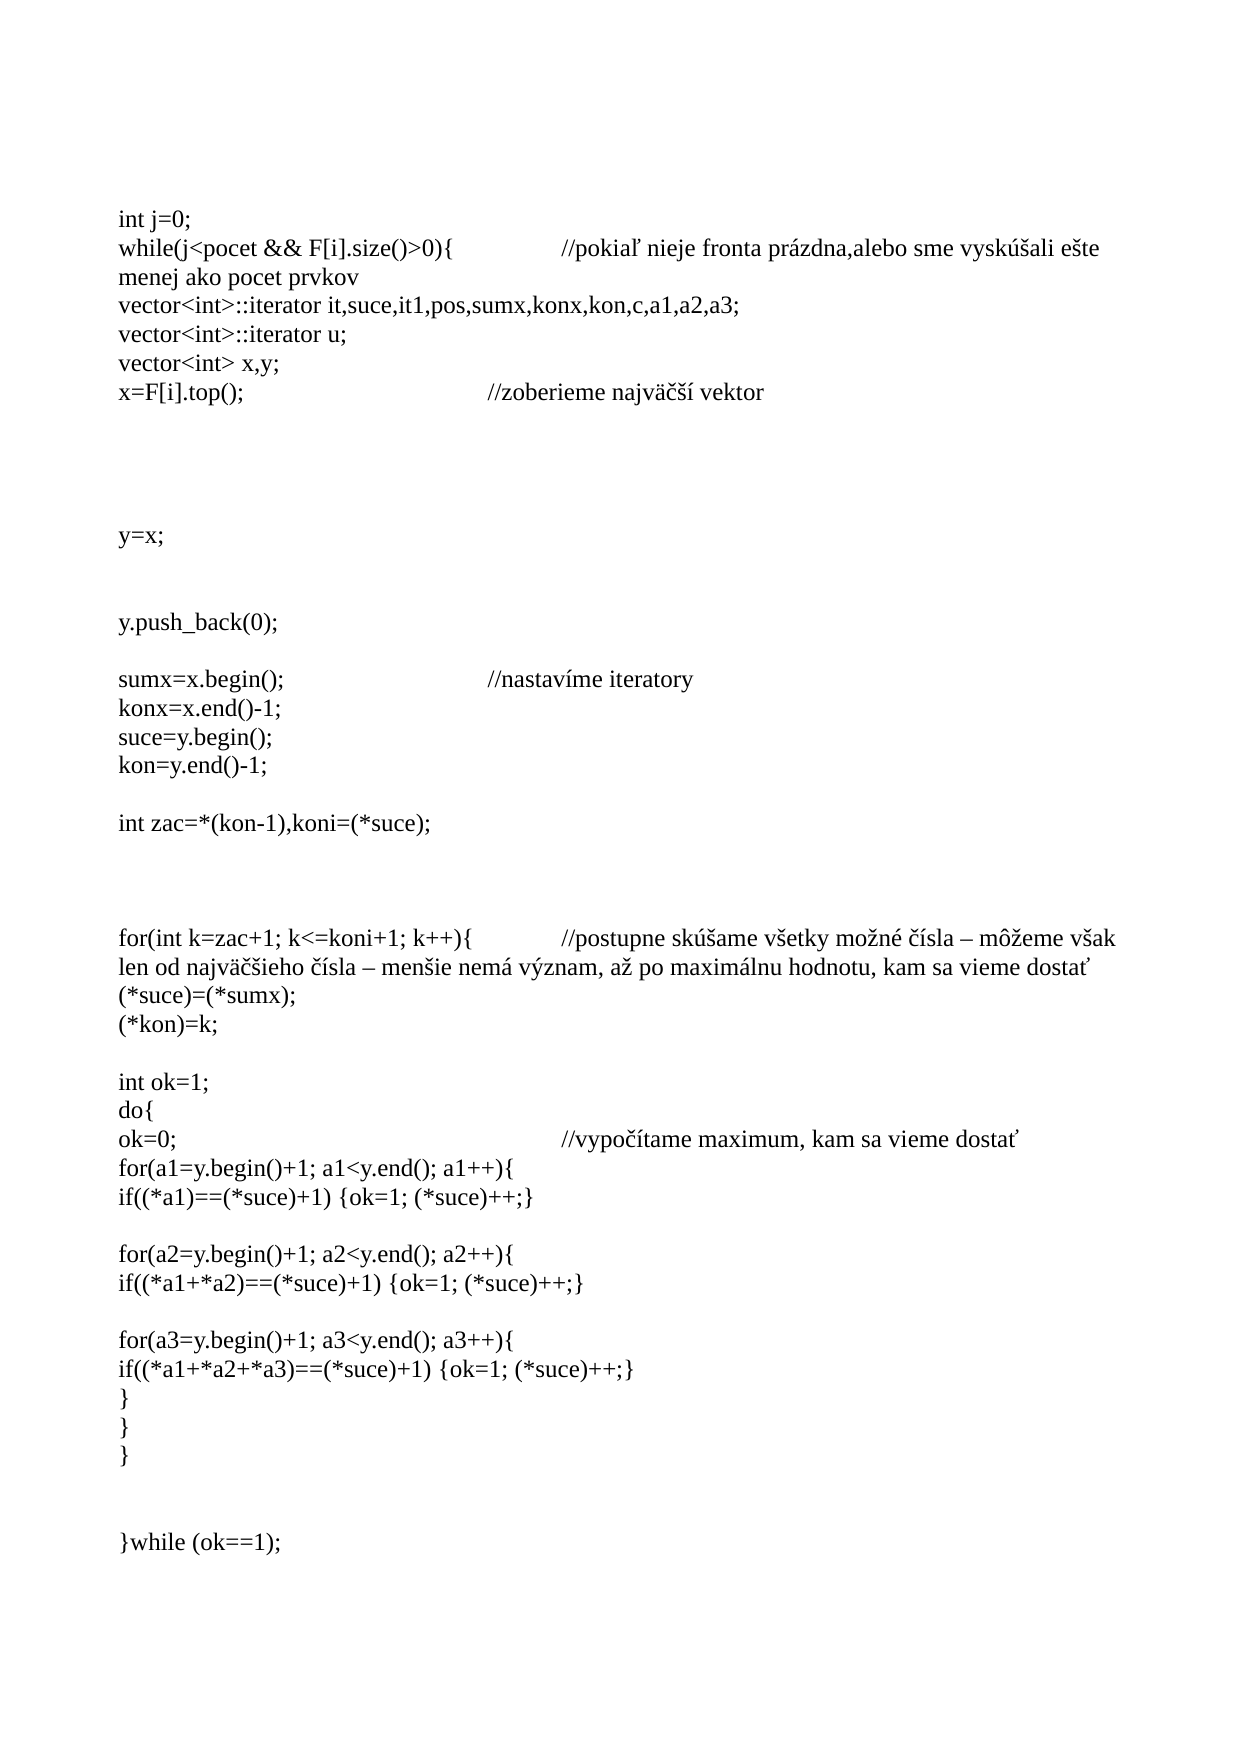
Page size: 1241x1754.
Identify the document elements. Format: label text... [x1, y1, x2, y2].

text int zac=*(kon-1),koni=(*suce); [118, 808, 1122, 837]
text y.push_back(0); [118, 607, 1122, 636]
text x=F[i].top(); //zoberieme najväčší vektor [118, 377, 1122, 406]
text for(a2=y.begin()+1; a2<y.end(); a2++){ [118, 1239, 1122, 1268]
text vector<int>::iterator it,suce,it1,pos,sumx,konx,kon,c,a1,a2,a3; [118, 291, 1122, 319]
text int ok=1; [118, 1067, 1122, 1096]
text while(j<pocet && F[i].size()>0){ //pokiaľ nieje fronta prázdna,alebo sme vyskúšali ešte menej ako pocet prvkov [118, 233, 1122, 291]
text suce=y.begin(); [118, 722, 1122, 751]
text vector<int> x,y; [118, 348, 1122, 377]
text ok=0; //vypočítame maximum, kam sa vieme dostať [118, 1124, 1122, 1153]
text konx=x.end()-1; [118, 693, 1122, 722]
text for(int k=zac+1; k<=koni+1; k++){ //postupne skúšame všetky možné čísla – môžeme však len od najväčšieho čísla – menšie nemá význam, až po maximálnu hodnotu, kam sa vieme dostať [118, 923, 1122, 981]
text (*kon)=k; [118, 1009, 1122, 1038]
text if((*a1+*a2+*a3)==(*suce)+1) {ok=1; (*suce)++;} [118, 1354, 1122, 1383]
text if((*a1+*a2)==(*suce)+1) {ok=1; (*suce)++;} [118, 1268, 1122, 1297]
text } [118, 1383, 1122, 1412]
text } [118, 1412, 1122, 1441]
text } [118, 1441, 1122, 1469]
text kon=y.end()-1; [118, 751, 1122, 779]
text sumx=x.begin(); //nastavíme iteratory [118, 664, 1122, 693]
text vector<int>::iterator u; [118, 319, 1122, 348]
text do{ [118, 1096, 1122, 1124]
text if((*a1)==(*suce)+1) {ok=1; (*suce)++;} [118, 1182, 1122, 1211]
text for(a1=y.begin()+1; a1<y.end(); a1++){ [118, 1153, 1122, 1182]
text y=x; [118, 521, 1122, 549]
text }while (ok==1); [118, 1527, 1122, 1556]
text for(a3=y.begin()+1; a3<y.end(); a3++){ [118, 1326, 1122, 1354]
text int j=0; [118, 204, 1122, 233]
text (*suce)=(*sumx); [118, 981, 1122, 1009]
